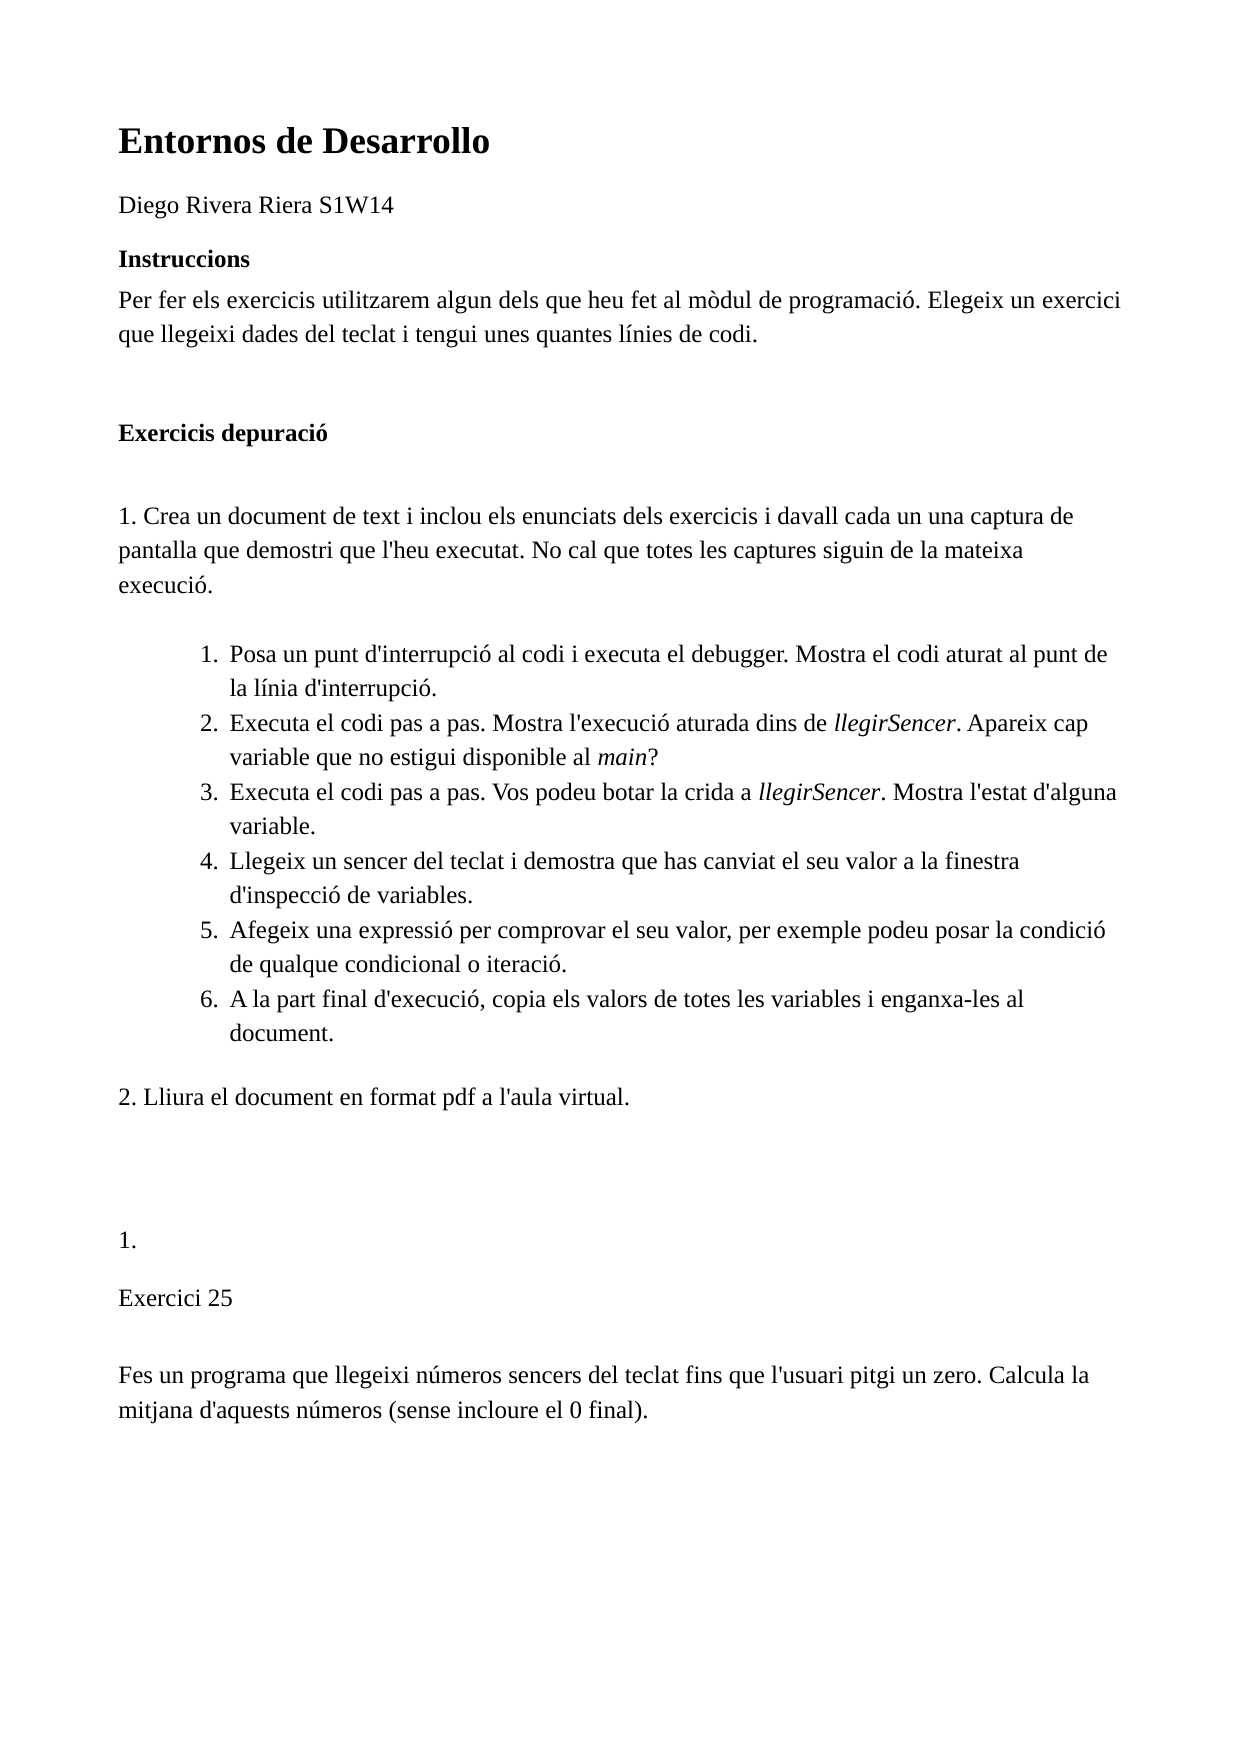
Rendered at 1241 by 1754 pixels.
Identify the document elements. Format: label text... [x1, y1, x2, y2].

text Diego Rivera Riera S1W14 [118, 190, 1122, 219]
text 2. Lliura el document en format pdf a l'aula virtual. [118, 1082, 1122, 1110]
list Posa un punt d'interrupció al codi i executa el debugger. Mostra el codi aturat al punt de la línia d'interrupció. [200, 639, 1122, 702]
subtitle Instruccions [118, 244, 1122, 272]
list A la part final d'execució, copia els valors de totes les variables i enganxa-les al document. [200, 984, 1122, 1047]
text 1. [118, 1225, 1122, 1254]
text Exercici 25 [118, 1283, 1122, 1312]
list Llegeix un sencer del teclat i demostra que has canviat el seu valor a la finestra d'inspecció de variables. [200, 846, 1122, 909]
text Exercicis depuració [118, 418, 1122, 446]
list Executa el codi pas a pas. Vos podeu botar la crida a llegirSencer. Mostra l'estat d'alguna variable. [200, 777, 1122, 840]
list Executa el codi pas a pas. Mostra l'execució aturada dins de llegirSencer. Apareix cap variable que no estigui disponible al main? [200, 708, 1122, 771]
text Per fer els exercicis utilitzarem algun dels que heu fet al mòdul de programació. Elegeix un exercici que llegeixi dades del teclat i tengui unes quantes línies de codi. [118, 285, 1122, 348]
text Fes un programa que llegeixi números sencers del teclat fins que l'usuari pitgi un zero. Calcula la mitjana d'aquests números (sense incloure el 0 final). [118, 1361, 1122, 1424]
list Afegeix una expressió per comprovar el seu valor, per exemple podeu posar la condició de qualque condicional o iteració. [200, 915, 1122, 978]
text 1. Crea un document de text i inclou els enunciats dels exercicis i davall cada un una captura de pantalla que demostri que l'heu executat. No cal que totes les captures siguin de la mateixa execució. [118, 501, 1122, 599]
text Entornos de Desarrollo [118, 118, 1122, 161]
